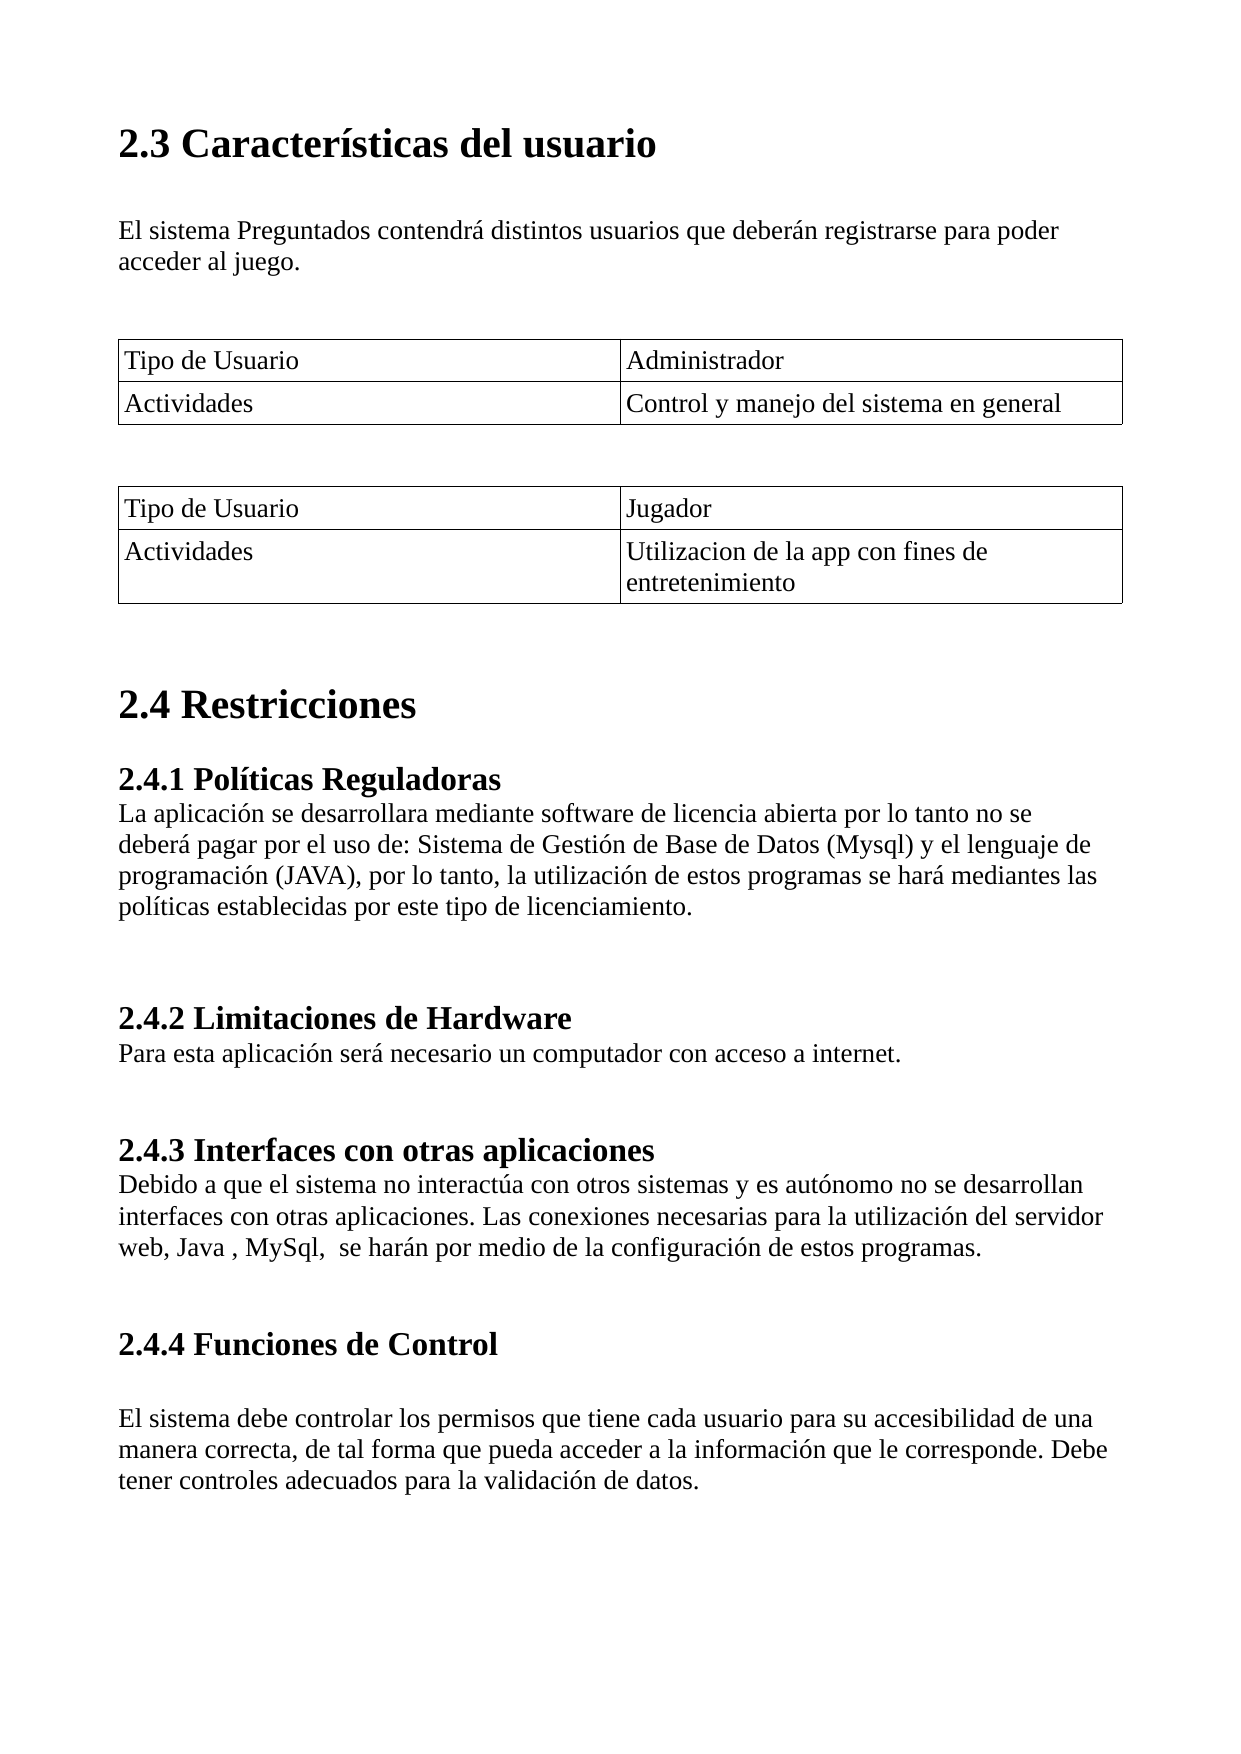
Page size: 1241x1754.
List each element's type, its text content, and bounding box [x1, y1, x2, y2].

table_cell Control y manejo del sistema en general [621, 382, 1122, 424]
text 2.4.1 Políticas Reguladoras [118, 759, 1122, 797]
table_cell Utilizacion de la app con fines de entretenimiento [621, 530, 1122, 603]
text 2.4.3 Interfaces con otras aplicaciones [118, 1130, 1122, 1168]
table_cell Actividades [119, 530, 620, 603]
text 2.4.4 Funciones de Control [118, 1324, 1122, 1362]
text La aplicación se desarrollara mediante software de licencia abierta por lo tanto no se [118, 797, 1122, 828]
text Para esta aplicación será necesario un computador con acceso a internet. [118, 1037, 1122, 1068]
text 2.4.2 Limitaciones de Hardware [118, 998, 1122, 1037]
table_header Administrador [621, 340, 1122, 381]
text 2.4 Restricciones [118, 680, 1122, 728]
text Debido a que el sistema no interactúa con otros sistemas y es autónomo no se desarrollan interfaces con otras aplicaciones. Las conexiones necesarias para la utilización del servidor web, Java , MySql, se harán por medio de la configuración de estos programas. [118, 1168, 1122, 1262]
text El sistema debe controlar los permisos que tiene cada usuario para su accesibilidad de una manera correcta, de tal forma que pueda acceder a la información que le corresponde. Debe tener controles adecuados para la validación de datos. [118, 1402, 1122, 1496]
text El sistema Preguntados contendrá distintos usuarios que deberán registrarse para poder acceder al juego. [118, 214, 1122, 276]
table_header Jugador [621, 487, 1122, 529]
text deberá pagar por el uso de: Sistema de Gestión de Base de Datos (Mysql) y el lenguaje de programación (JAVA), por lo tanto, la utilización de estos programas se hará mediantes las políticas establecidas por este tipo de licenciamiento. [118, 828, 1122, 922]
text 2.3 Características del usuario [118, 118, 1122, 166]
table_header Tipo de Usuario [119, 487, 620, 529]
table_header Tipo de Usuario [119, 340, 620, 381]
table_cell Actividades [119, 382, 620, 424]
